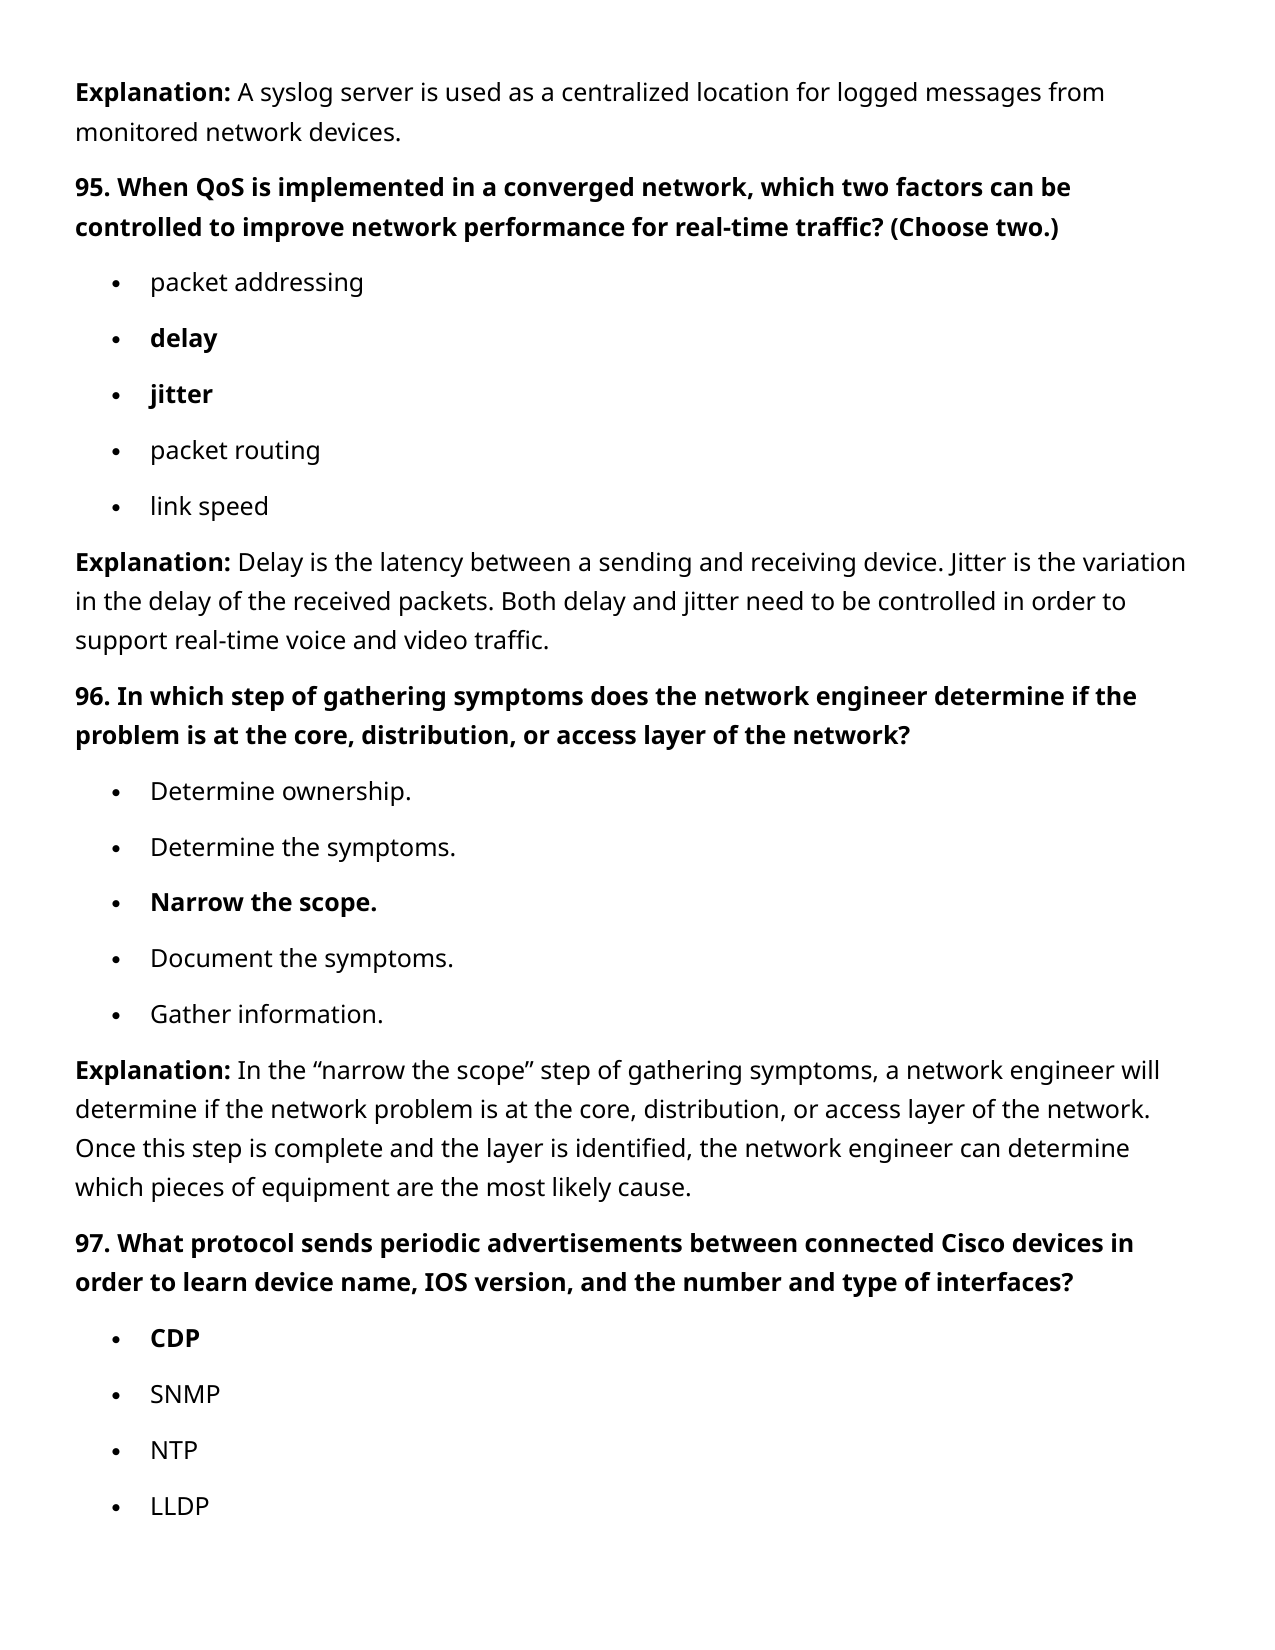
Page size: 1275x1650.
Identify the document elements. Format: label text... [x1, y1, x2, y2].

list delay [112, 321, 1200, 355]
list SNMP [112, 1377, 1200, 1411]
list NTP [112, 1432, 1200, 1467]
text Explanation: In the “narrow the scope” step of gathering symptoms, a network engineer will determine if the network problem is at the core, distribution, or access layer of the network. Once this step is complete and the layer is identified, the network engineer can determine which pieces of equipment are the most likely cause. [75, 1052, 1200, 1204]
text Explanation: Delay is the latency between a sending and receiving device. Jitter is the variation in the delay of the received packets. Both delay and jitter need to be controlled in order to support real-time voice and video traffic. [75, 544, 1200, 657]
list packet routing [112, 432, 1200, 467]
list Determine ownership. [112, 773, 1200, 807]
list LLDP [112, 1488, 1200, 1522]
text 96. In which step of gathering symptoms does the network engineer determine if the problem is at the core, distribution, or access layer of the network? [75, 678, 1200, 752]
list link speed [112, 488, 1200, 522]
list jitter [112, 377, 1200, 411]
list Gather information. [112, 997, 1200, 1031]
list Narrow the scope. [112, 885, 1200, 919]
list packet addressing [112, 265, 1200, 299]
text 97. What protocol sends periodic advertisements between connected Cisco devices in order to learn device name, IOS version, and the number and type of interfaces? [75, 1226, 1200, 1299]
text Explanation: A syslog server is used as a centralized location for logged messages from monitored network devices. [75, 75, 1200, 148]
text 95. When QoS is implemented in a converged network, which two factors can be controlled to improve network performance for real-time traffic? (Choose two.) [75, 170, 1200, 243]
list Determine the symptoms. [112, 829, 1200, 863]
list Document the symptoms. [112, 941, 1200, 975]
list CDP [112, 1321, 1200, 1355]
